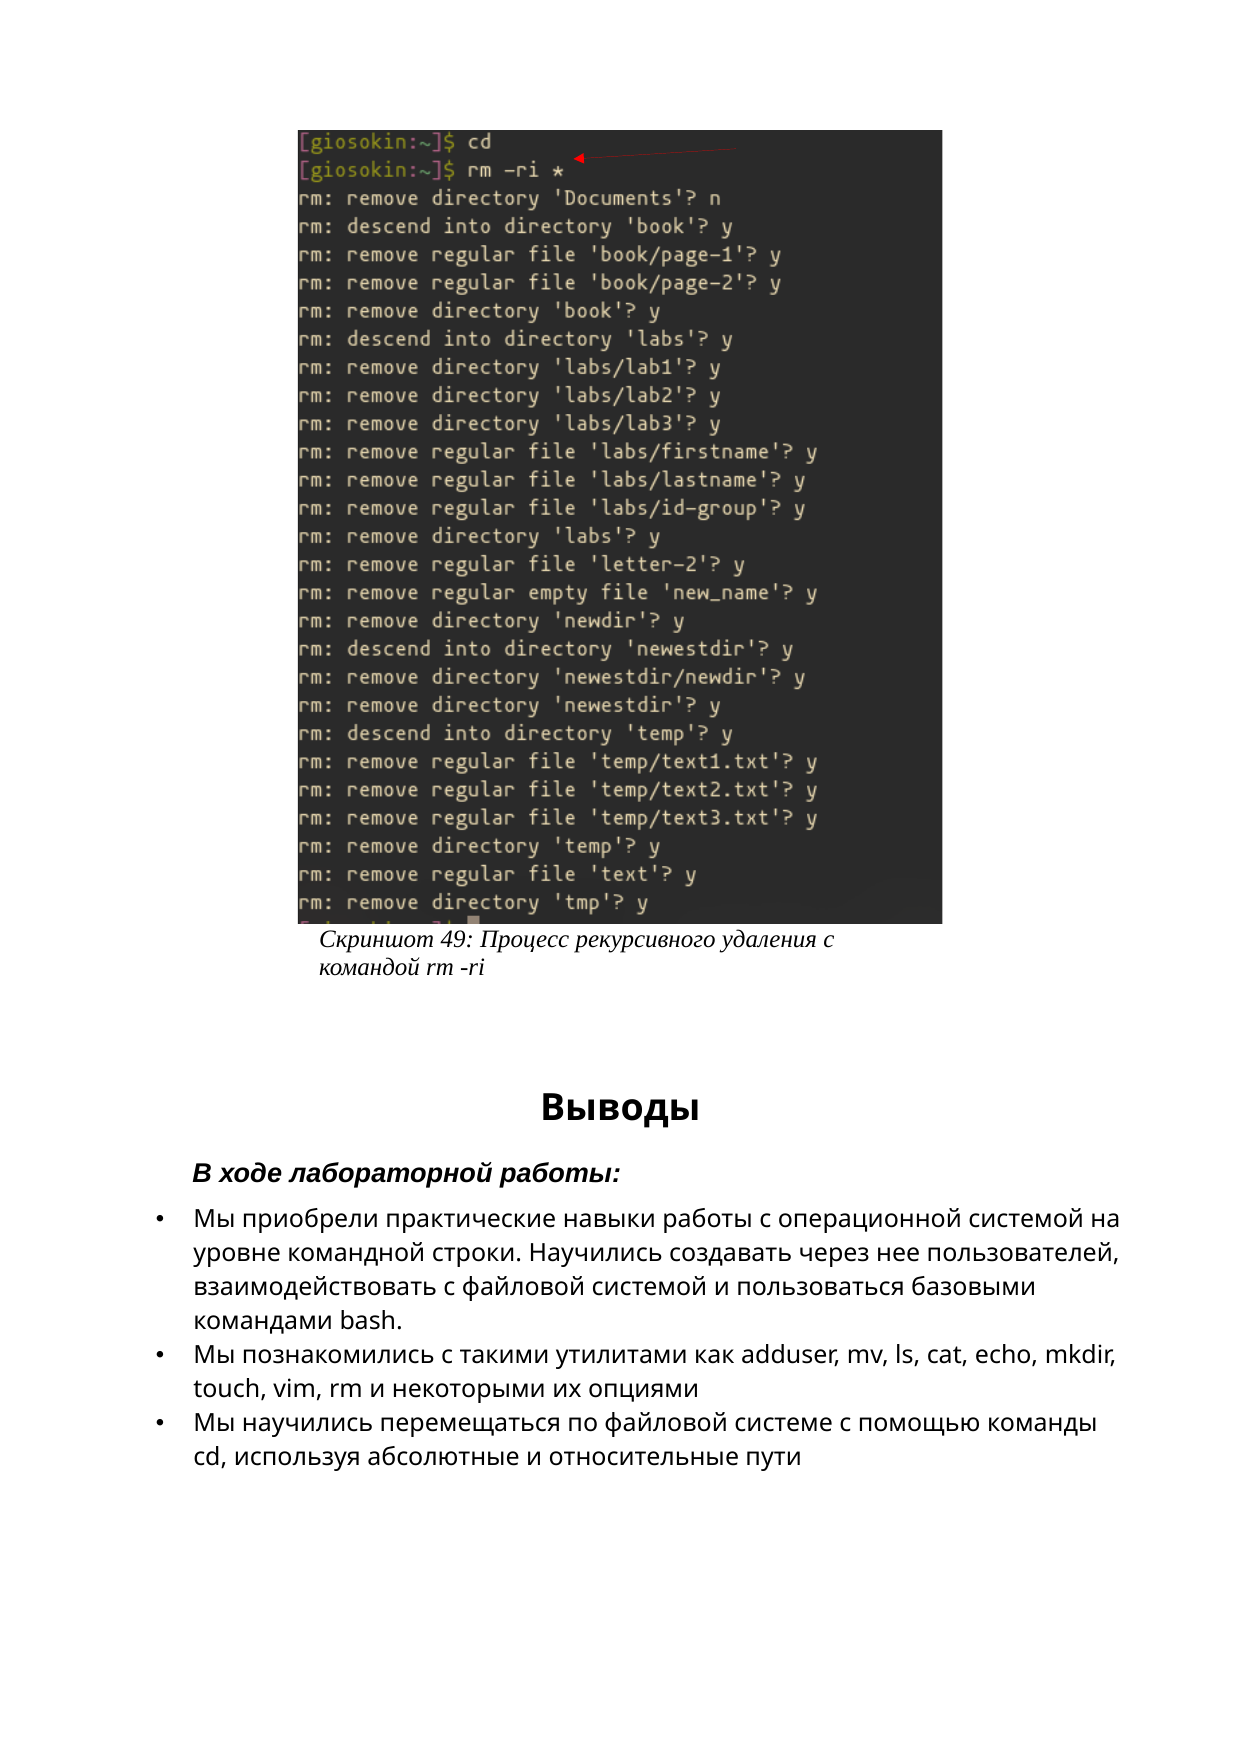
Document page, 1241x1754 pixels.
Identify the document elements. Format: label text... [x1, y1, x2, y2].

subtitle Выводы [118, 1081, 1122, 1132]
text Скриншот 49: Процесс рекурсивного удаления с командой rm -ri [319, 924, 921, 981]
subtitle В ходе лабораторной работы: [118, 1157, 1122, 1188]
list Мы приобрели практические навыки работы с операционной системой на уровне командной строки. Научились создавать через нее пользователей, взаимодействовать с файловой системой и пользоваться базовыми командами bash. [156, 1200, 1122, 1337]
list Мы научились перемещаться по файловой системе с помощью команды cd, используя абсолютные и относительные пути [156, 1405, 1122, 1502]
picture [297, 130, 943, 924]
list Мы познакомились с такими утилитами как adduser, mv, ls, cat, echo, mkdir, touch, vim, rm и некоторыми их опциями [156, 1337, 1122, 1405]
